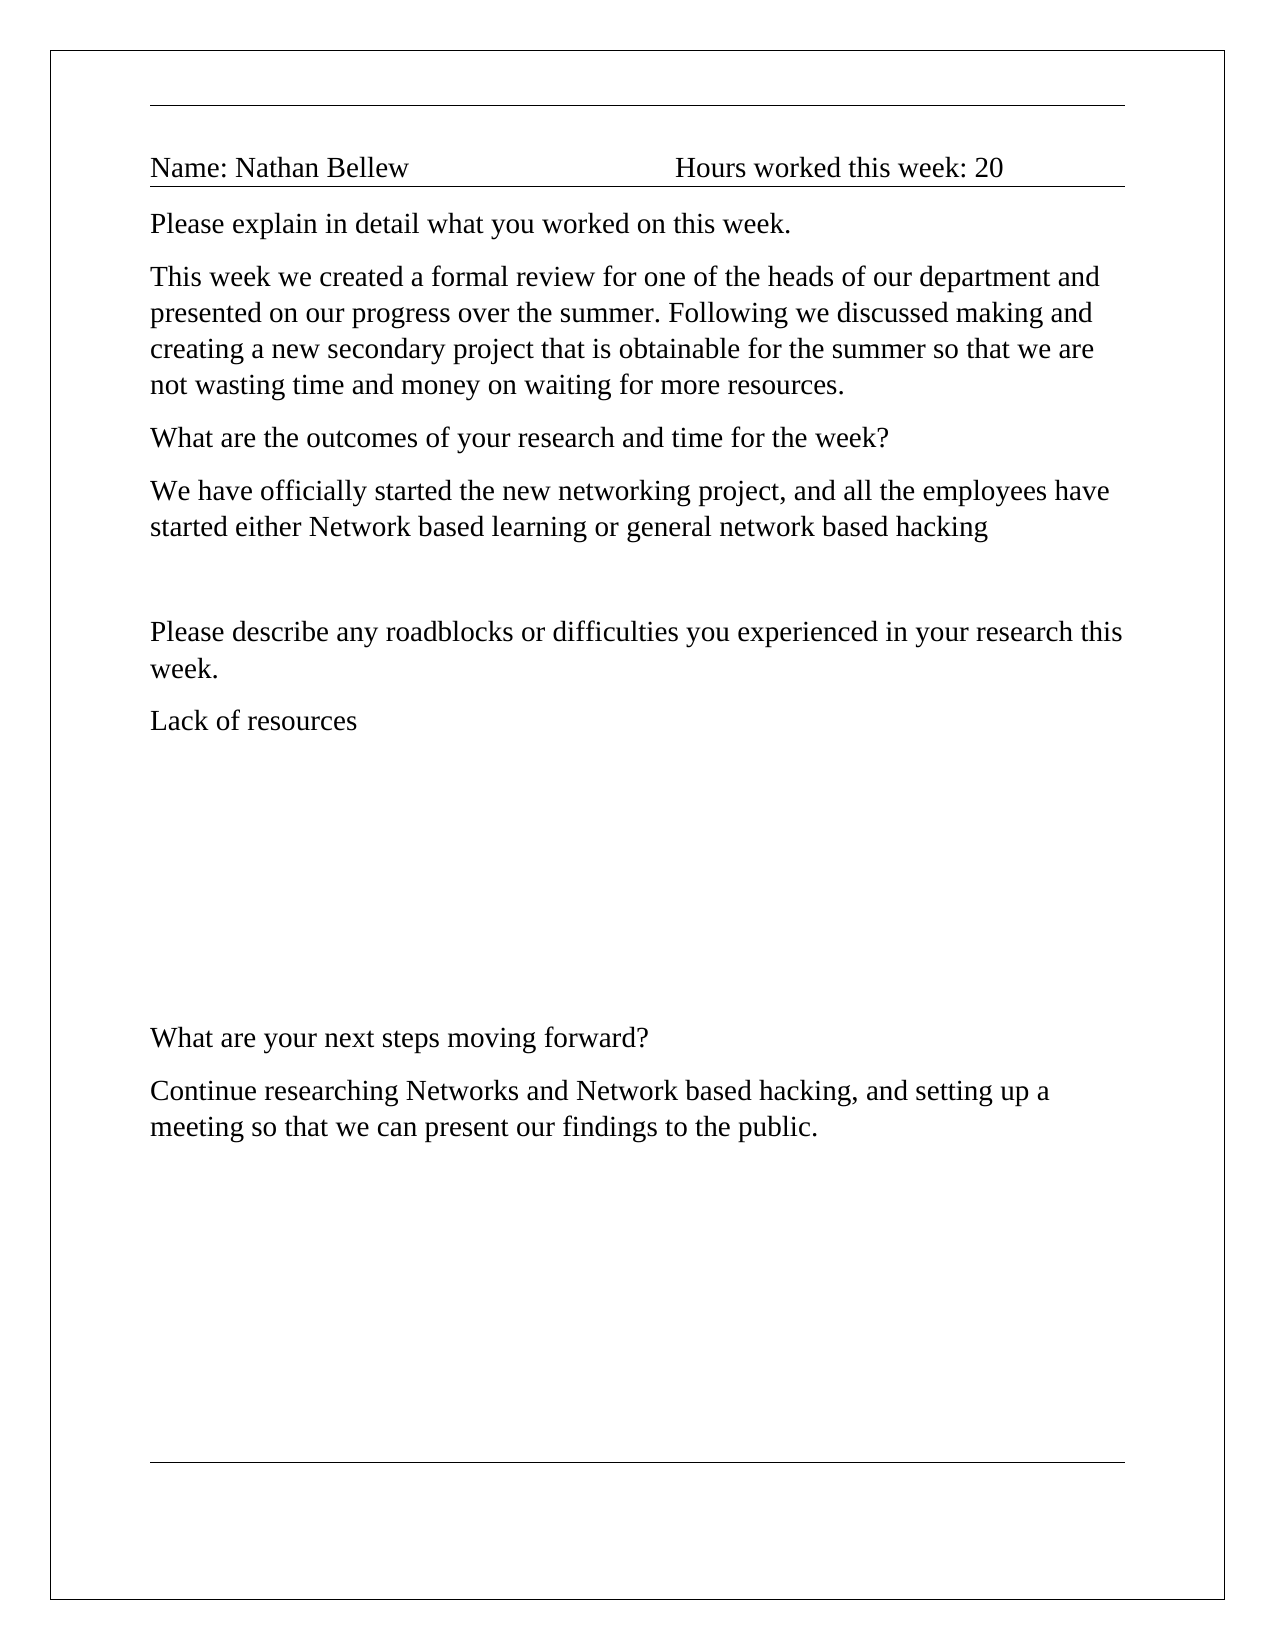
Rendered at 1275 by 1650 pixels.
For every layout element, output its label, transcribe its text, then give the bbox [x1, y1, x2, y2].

text Lack of resources [150, 703, 1125, 737]
text We have officially started the new networking project, and all the employees have started either Network based learning or general network based hacking [150, 473, 1125, 542]
text This week we created a formal review for one of the heads of our department and presented on our progress over the summer. Following we discussed making and creating a new secondary project that is obtainable for the summer so that we are not wasting time and money on waiting for more resources. [150, 259, 1125, 401]
text Please explain in detail what you worked on this week. [150, 206, 1125, 239]
text Name: Nathan Bellew Hours worked this week: 20 [150, 150, 1125, 186]
text Continue researching Networks and Network based hacking, and setting up a meeting so that we can present our findings to the public. [150, 1073, 1125, 1143]
text What are the outcomes of your research and time for the week? [150, 420, 1125, 453]
text Please describe any roadblocks or difficulties you experienced in your research this week. [150, 614, 1125, 684]
text What are your next steps moving forward? [150, 1020, 1125, 1054]
